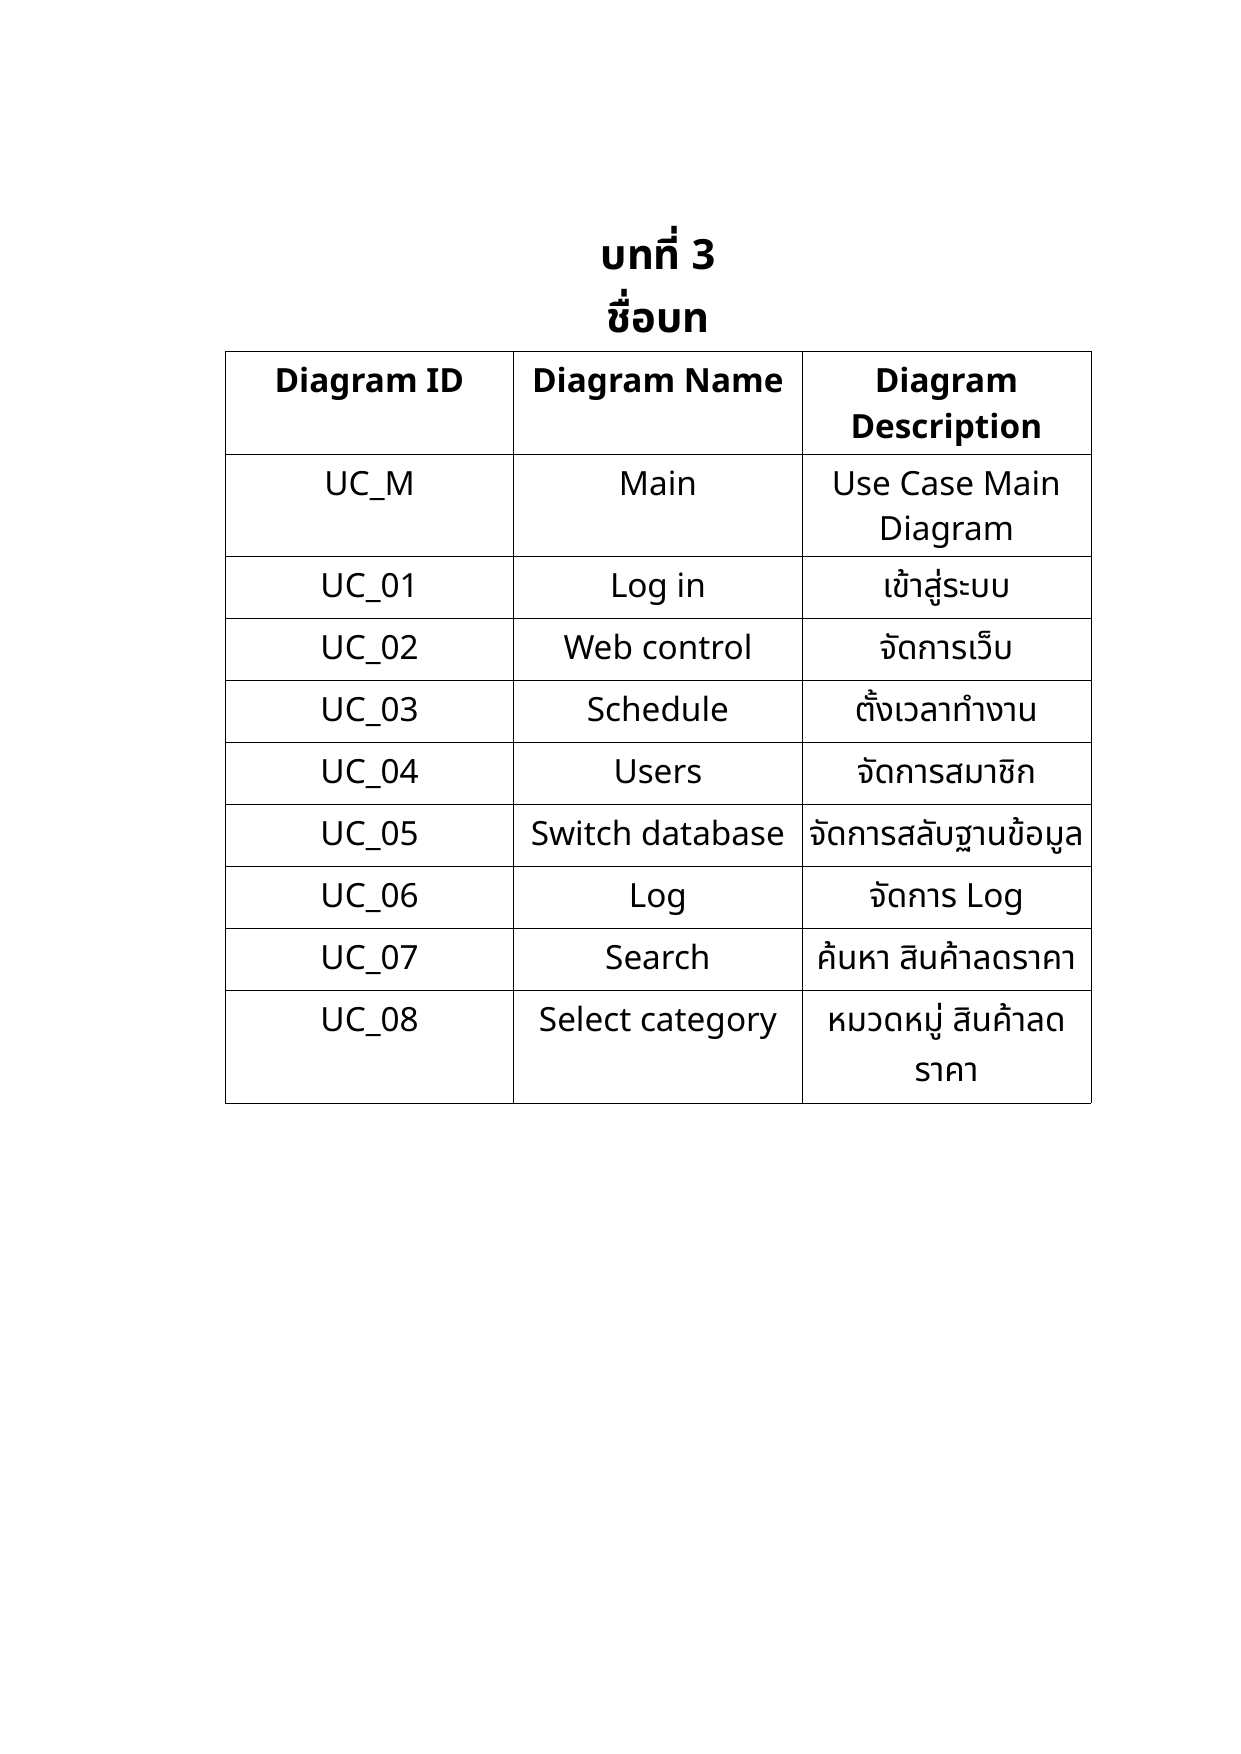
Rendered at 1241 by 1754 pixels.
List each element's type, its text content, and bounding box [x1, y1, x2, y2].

table_cell Search [514, 929, 802, 990]
table_cell UC_02 [226, 619, 513, 680]
table_cell Use Case Main Diagram [803, 455, 1091, 556]
table_cell Users [514, 743, 802, 804]
table_cell หมวดหมู่ สินค้าลดราคา [803, 991, 1091, 1102]
table_cell จัดการสลับฐานข้อมูล [803, 805, 1091, 866]
table_header Diagram ID [226, 352, 513, 454]
text บทที่ 3 [225, 225, 1091, 288]
table_header Diagram Description [803, 352, 1091, 454]
table_cell Main [514, 455, 802, 556]
table_cell จัดการ Log [803, 867, 1091, 928]
table_cell UC_06 [226, 867, 513, 928]
table_cell Schedule [514, 681, 802, 742]
table_cell จัดการเว็บ [803, 619, 1091, 680]
table_cell UC_M [226, 455, 513, 556]
table_cell ค้นหา สินค้าลดราคา [803, 929, 1091, 990]
table_cell Web control [514, 619, 802, 680]
table_cell UC_03 [226, 681, 513, 742]
table_cell Switch database [514, 805, 802, 866]
table_header Diagram Name [514, 352, 802, 454]
table_cell UC_07 [226, 929, 513, 990]
table_cell Select category [514, 991, 802, 1102]
text ชื่อบท [225, 288, 1091, 351]
table_cell UC_01 [226, 557, 513, 618]
table_cell UC_08 [226, 991, 513, 1102]
table_cell UC_04 [226, 743, 513, 804]
table_cell Log [514, 867, 802, 928]
table_cell จัดการสมาชิก [803, 743, 1091, 804]
table_cell UC_05 [226, 805, 513, 866]
table_cell เข้าสู่ระบบ [803, 557, 1091, 618]
table_cell Log in [514, 557, 802, 618]
table_cell ตั้งเวลาทำงาน [803, 681, 1091, 742]
